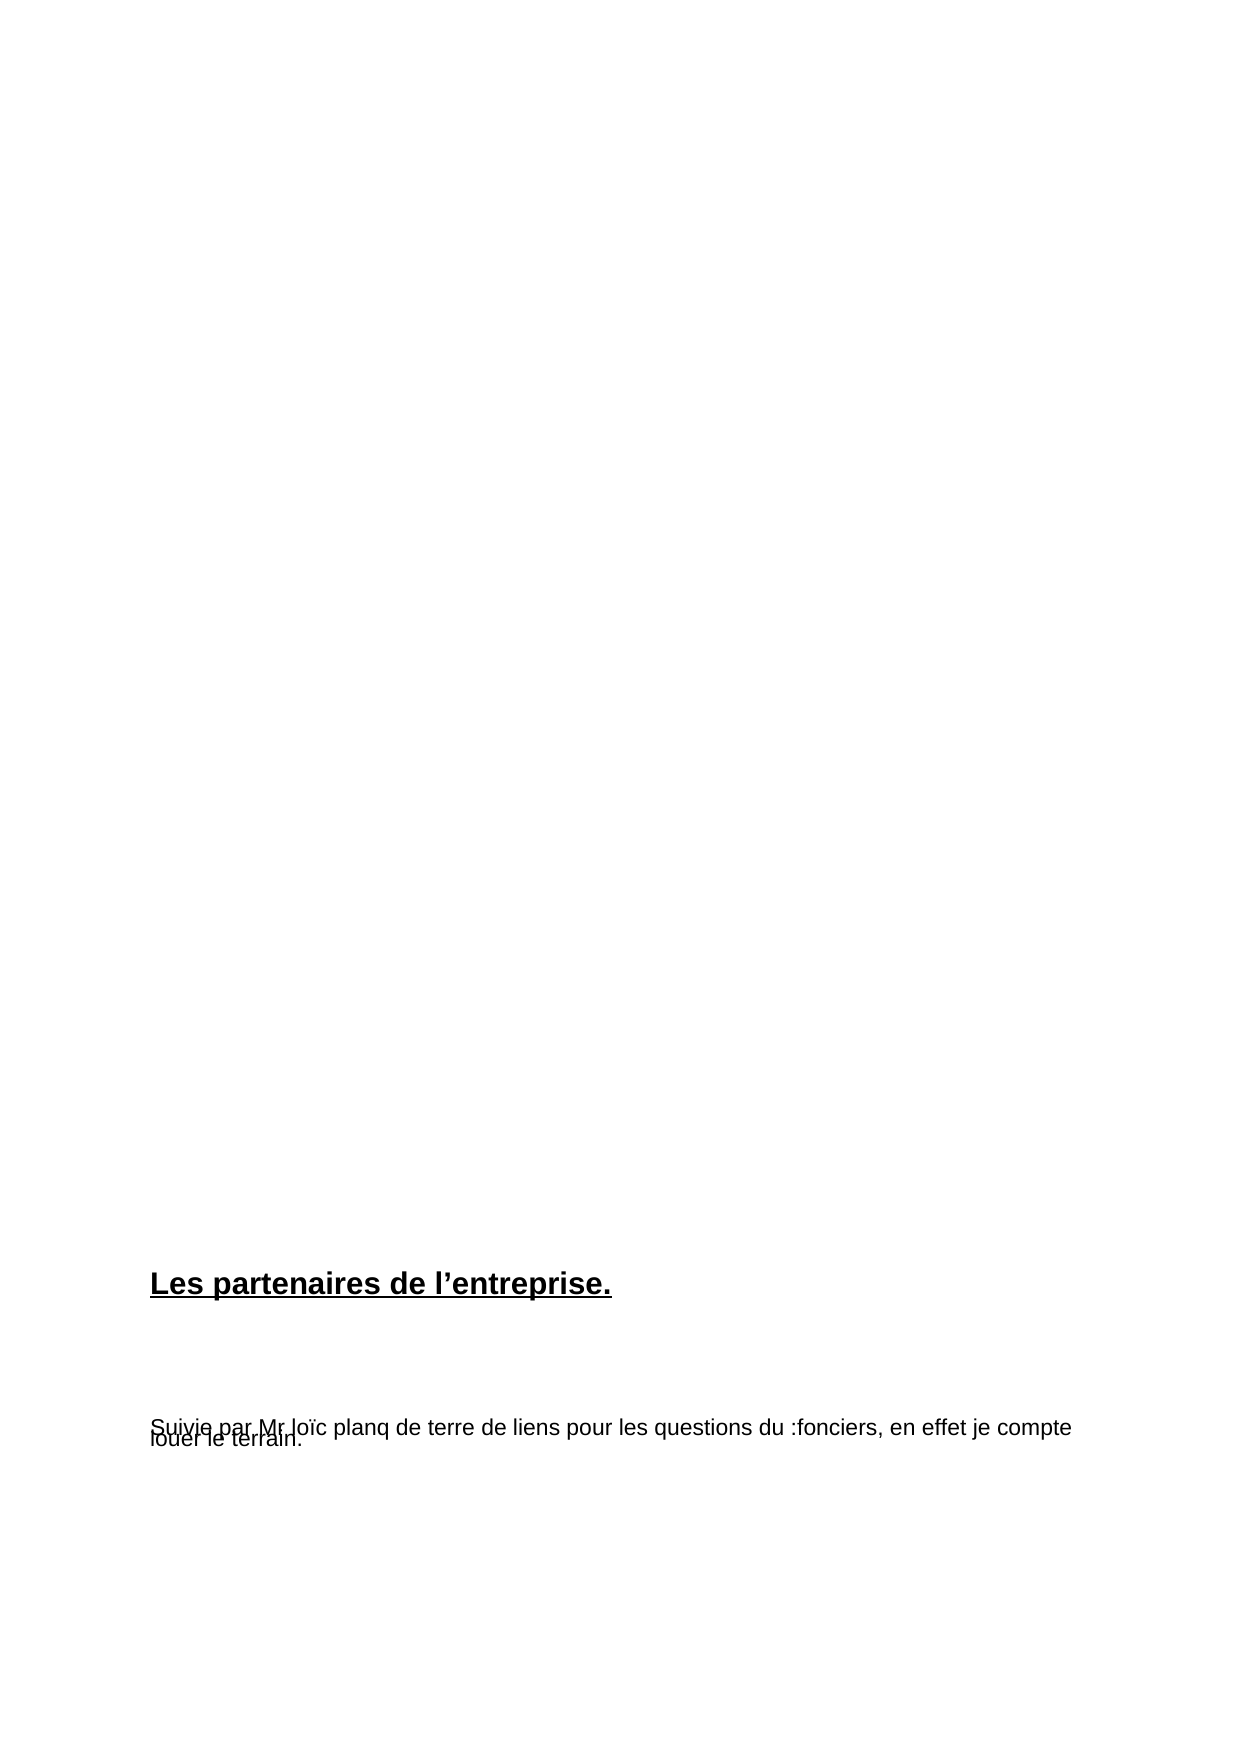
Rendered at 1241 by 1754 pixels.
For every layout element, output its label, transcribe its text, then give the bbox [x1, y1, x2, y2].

text Les partenaires de l’entreprise. [534, 1280, 1090, 1298]
text Les partenaires de l’entreprise. [150, 1280, 214, 1296]
text Les partenaires de l’entreprise. [218, 1280, 530, 1296]
text Suivie par Mr loïc planq de terre de liens pour les questions du :fonciers, en effet je compte louer le terrain. [150, 1425, 1090, 1452]
